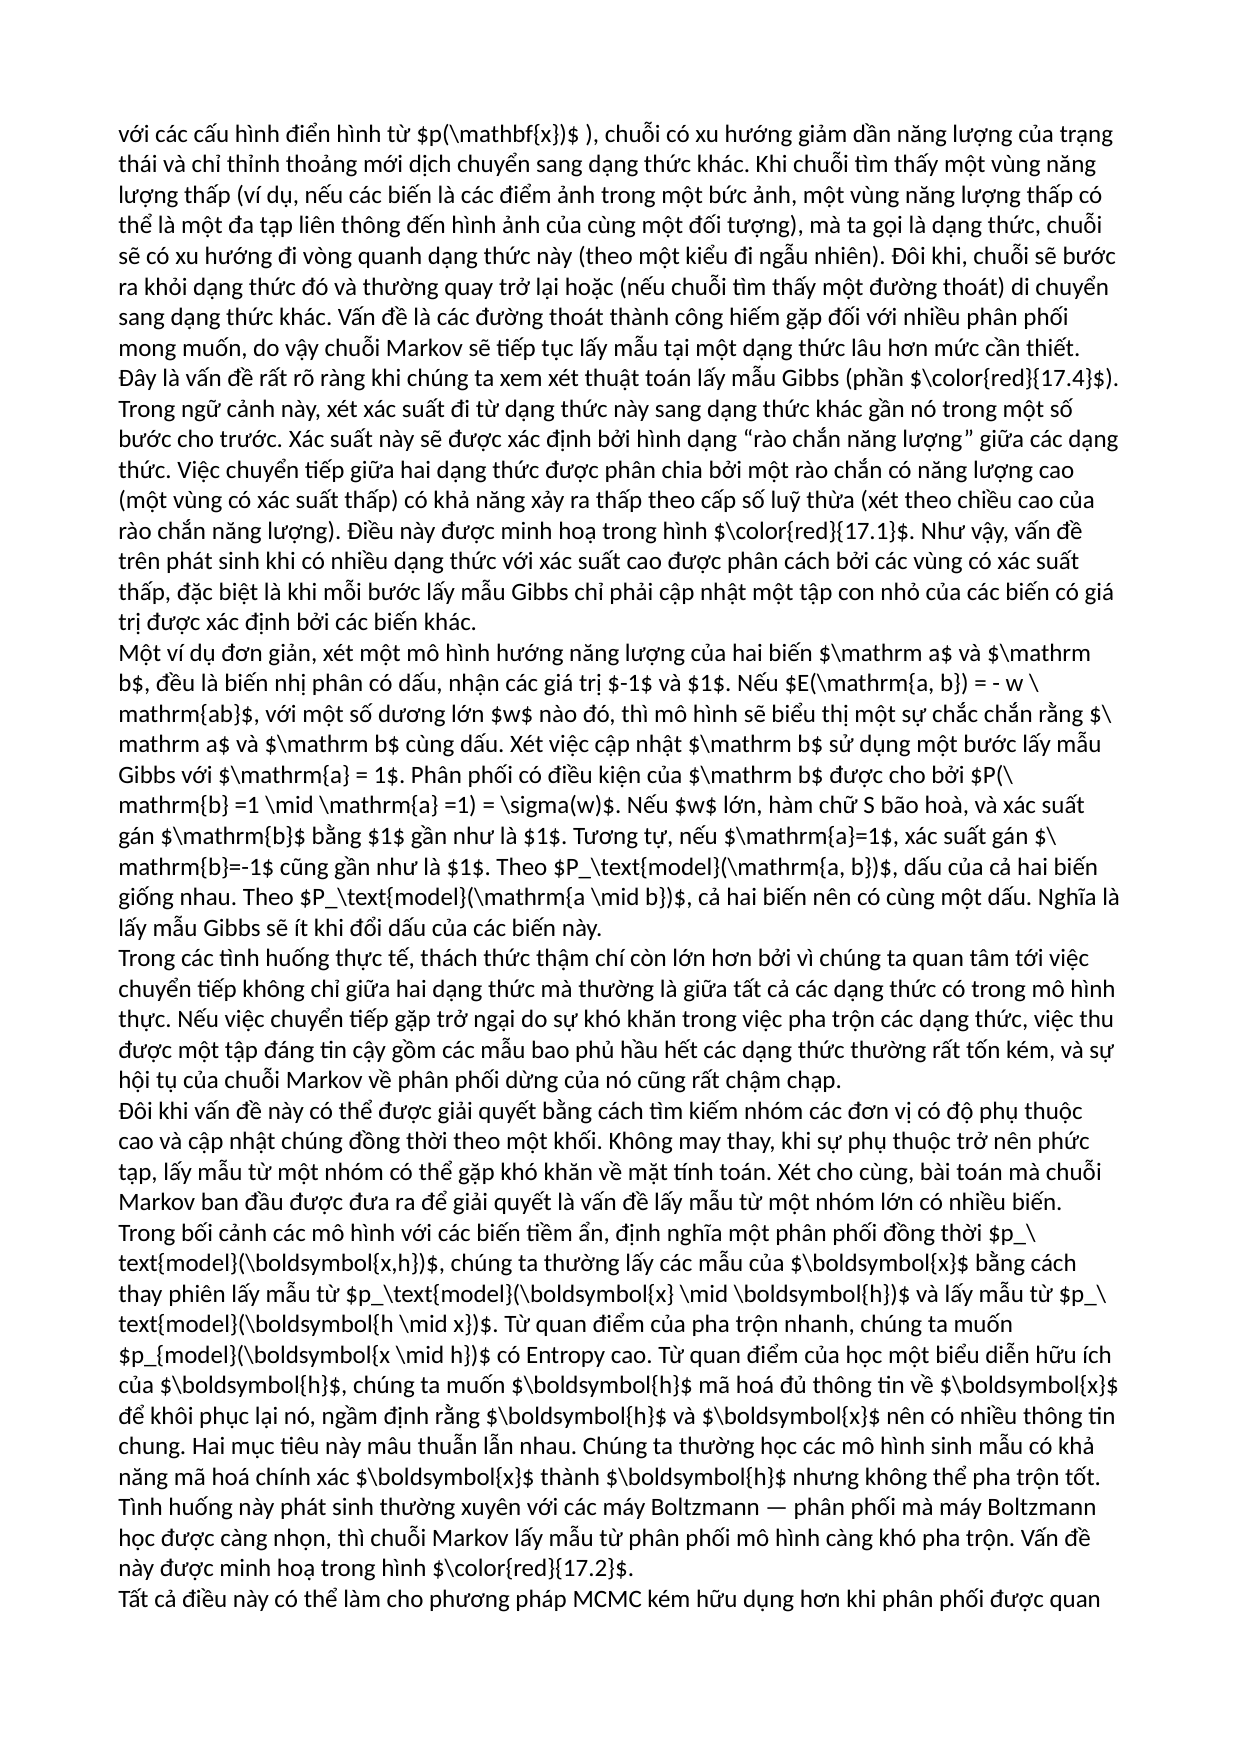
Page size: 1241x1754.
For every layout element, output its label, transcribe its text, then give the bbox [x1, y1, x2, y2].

text Một ví dụ đơn giản, xét một mô hình hướng năng lượng của hai biến $\mathrm a$ và $\mathrm b$, đều là biến nhị phân có dấu, nhận các giá trị $-1$ và $1$. Nếu $E(\mathrm{a, b}) = - w \mathrm{ab}$, với một số dương lớn $w$ nào đó, thì mô hình sẽ biểu thị một sự chắc chắn rằng $\mathrm a$ và $\mathrm b$ cùng dấu. Xét việc cập nhật $\mathrm b$ sử dụng một bước lấy mẫu Gibbs với $\mathrm{a} = 1$. Phân phối có điều kiện của $\mathrm b$ được cho bởi $P(\mathrm{b} =1 \mid \mathrm{a} =1) = \sigma(w)$. Nếu $w$ lớn, hàm chữ S bão hoà, và xác suất gán $\mathrm{b}$ bằng $1$ gần như là $1$. Tương tự, nếu $\mathrm{a}=1$, xác suất gán $\mathrm{b}=-1$ cũng gần như là $1$. Theo $P_\text{model}(\mathrm{a, b})$, dấu của cả hai biến giống nhau. Theo $P_\text{model}(\mathrm{a \mid b})$, cả hai biến nên có cùng một dấu. Nghĩa là lấy mẫu Gibbs sẽ ít khi đổi dấu của các biến này. [118, 637, 1122, 942]
text Đôi khi vấn đề này có thể được giải quyết bằng cách tìm kiếm nhóm các đơn vị có độ phụ thuộc cao và cập nhật chúng đồng thời theo một khối. Không may thay, khi sự phụ thuộc trở nên phức tạp, lấy mẫu từ một nhóm có thể gặp khó khăn về mặt tính toán. Xét cho cùng, bài toán mà chuỗi Markov ban đầu được đưa ra để giải quyết là vấn đề lấy mẫu từ một nhóm lớn có nhiều biến. [118, 1095, 1122, 1217]
text Đây là vấn đề rất rõ ràng khi chúng ta xem xét thuật toán lấy mẫu Gibbs (phần $\color{red}{17.4}$). Trong ngữ cảnh này, xét xác suất đi từ dạng thức này sang dạng thức khác gần nó trong một số bước cho trước. Xác suất này sẽ được xác định bởi hình dạng “rào chắn năng lượng” giữa các dạng thức. Việc chuyển tiếp giữa hai dạng thức được phân chia bởi một rào chắn có năng lượng cao (một vùng có xác suất thấp) có khả năng xảy ra thấp theo cấp số luỹ thừa (xét theo chiều cao của rào chắn năng lượng). Điều này được minh hoạ trong hình $\color{red}{17.1}$. Như vậy, vấn đề trên phát sinh khi có nhiều dạng thức với xác suất cao được phân cách bởi các vùng có xác suất thấp, đặc biệt là khi mỗi bước lấy mẫu Gibbs chỉ phải cập nhật một tập con nhỏ của các biến có giá trị được xác định bởi các biến khác. [118, 362, 1122, 637]
text Trong các tình huống thực tế, thách thức thậm chí còn lớn hơn bởi vì chúng ta quan tâm tới việc chuyển tiếp không chỉ giữa hai dạng thức mà thường là giữa tất cả các dạng thức có trong mô hình thực. Nếu việc chuyển tiếp gặp trở ngại do sự khó khăn trong việc pha trộn các dạng thức, việc thu được một tập đáng tin cậy gồm các mẫu bao phủ hầu hết các dạng thức thường rất tốn kém, và sự hội tụ của chuỗi Markov về phân phối dừng của nó cũng rất chậm chạp. [118, 942, 1122, 1095]
text với các cấu hình điển hình từ $p(\mathbf{x})$ ), chuỗi có xu hướng giảm dần năng lượng của trạng thái và chỉ thỉnh thoảng mới dịch chuyển sang dạng thức khác. Khi chuỗi tìm thấy một vùng năng lượng thấp (ví dụ, nếu các biến là các điểm ảnh trong một bức ảnh, một vùng năng lượng thấp có thể là một đa tạp liên thông đến hình ảnh của cùng một đối tượng), mà ta gọi là dạng thức, chuỗi sẽ có xu hướng đi vòng quanh dạng thức này (theo một kiểu đi ngẫu nhiên). Đôi khi, chuỗi sẽ bước ra khỏi dạng thức đó và thường quay trở lại hoặc (nếu chuỗi tìm thấy một đường thoát) di chuyển sang dạng thức khác. Vấn đề là các đường thoát thành công hiếm gặp đối với nhiều phân phối mong muốn, do vậy chuỗi Markov sẽ tiếp tục lấy mẫu tại một dạng thức lâu hơn mức cần thiết. [118, 118, 1122, 362]
text Tất cả điều này có thể làm cho phương pháp MCMC kém hữu dụng hơn khi phân phối được quan [118, 1583, 1122, 1614]
text Trong bối cảnh các mô hình với các biến tiềm ẩn, định nghĩa một phân phối đồng thời $p_\text{model}(\boldsymbol{x,h})$, chúng ta thường lấy các mẫu của $\boldsymbol{x}$ bằng cách thay phiên lấy mẫu từ $p_\text{model}(\boldsymbol{x} \mid \boldsymbol{h})$ và lấy mẫu từ $p_\text{model}(\boldsymbol{h \mid x})$. Từ quan điểm của pha trộn nhanh, chúng ta muốn $p_{model}(\boldsymbol{x \mid h})$ có Entropy cao. Từ quan điểm của học một biểu diễn hữu ích của $\boldsymbol{h}$, chúng ta muốn $\boldsymbol{h}$ mã hoá đủ thông tin về $\boldsymbol{x}$ để khôi phục lại nó, ngầm định rằng $\boldsymbol{h}$ và $\boldsymbol{x}$ nên có nhiều thông tin chung. Hai mục tiêu này mâu thuẫn lẫn nhau. Chúng ta thường học các mô hình sinh mẫu có khả năng mã hoá chính xác $\boldsymbol{x}$ thành $\boldsymbol{h}$ nhưng không thể pha trộn tốt. Tình huống này phát sinh thường xuyên với các máy Boltzmann — phân phối mà máy Boltzmann học được càng nhọn, thì chuỗi Markov lấy mẫu từ phân phối mô hình càng khó pha trộn. Vấn đề này được minh hoạ trong hình $\color{red}{17.2}$. [118, 1217, 1122, 1583]
